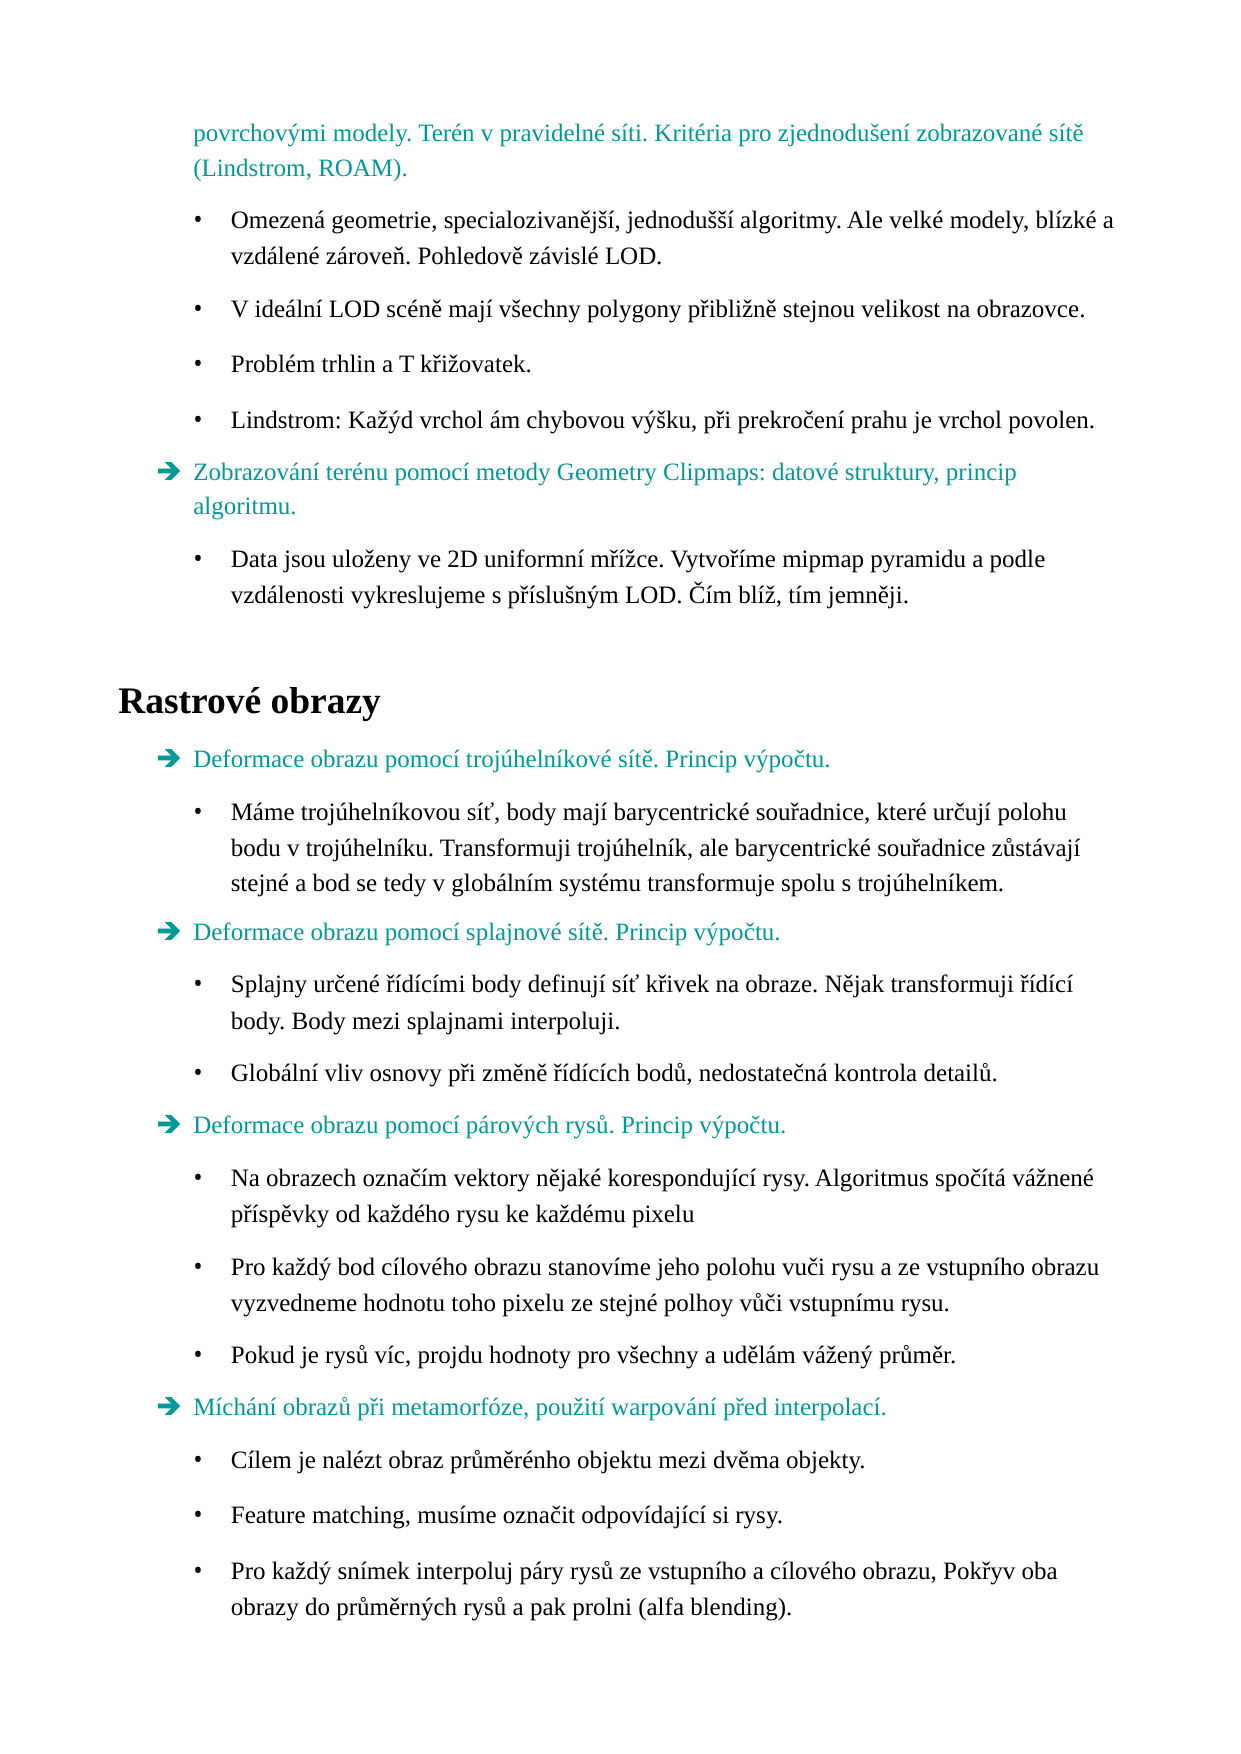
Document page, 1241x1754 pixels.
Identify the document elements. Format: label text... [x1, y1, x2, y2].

list Pro každý bod cílového obrazu stanovíme jeho polohu vuči rysu a ze vstupního obrazu vyzvedneme hodnotu toho pixelu ze stejné polhoy vůči vstupnímu rysu. [193, 1248, 1122, 1317]
list Pro každý snímek interpoluj páry rysů ze vstupního a cílového obrazu, Pokřyv oba obrazy do průměrných rysů a pak prolni (alfa blending). [193, 1552, 1122, 1621]
list V ideální LOD scéně mají všechny polygony přibližně stejnou velikost na obrazovce. [193, 291, 1122, 324]
list Míchání obrazů při metamorfóze, použití warpování před interpolací. [156, 1392, 1122, 1421]
list Deformace obrazu pomocí trojúhelníkové sítě. Princip výpočtu. [156, 744, 1122, 773]
list povrchovými modely. Terén v pravidelné síti. Kritéria pro zjednodušení zobrazované sítě (Lindstrom, ROAM). [156, 118, 1122, 181]
list Omezená geometrie, specialozivanější, jednodušší algoritmy. Ale velké modely, blízké a vzdálené zároveň. Pohledově závislé LOD. [193, 202, 1122, 270]
list Deformace obrazu pomocí párových rysů. Princip výpočtu. [156, 1110, 1122, 1139]
list Deformace obrazu pomocí splajnové sítě. Princip výpočtu. [156, 917, 1122, 946]
list Feature matching, musíme označit odpovídající si rysy. [193, 1497, 1122, 1531]
list Splajny určené řídícími body definují síť křivek na obraze. Nějak transformuji řídící body. Body mezi splajnami interpoluji. [193, 966, 1122, 1034]
text Rastrové obrazy [118, 678, 1122, 721]
list Lindstrom: Kažýd vrchol ám chybovou výšku, při prekročení prahu je vrchol povolen. [193, 401, 1122, 435]
list Pokud je rysů víc, projdu hodnoty pro všechny a udělám vážený průměr. [193, 1337, 1122, 1371]
list Data jsou uloženy ve 2D uniformní mřížce. Vytvoříme mipmap pyramidu a podle vzdálenosti vykreslujeme s příslušným LOD. Čím blíž, tím jemněji. [193, 540, 1122, 609]
list Cílem je nalézt obraz průměrénho objektu mezi dvěma objekty. [193, 1441, 1122, 1476]
list Na obrazech označím vektory nějaké korespondující rysy. Algoritmus spočítá vážnené příspěvky od každého rysu ke každému pixelu [193, 1159, 1122, 1228]
list Máme trojúhelníkovou síť, body mají barycentrické souřadnice, které určují polohu bodu v trojúhelníku. Transformuji trojúhelník, ale barycentrické souřadnice zůstávají stejné a bod se tedy v globálním systému transformuje spolu s trojúhelníkem. [193, 793, 1122, 897]
list Globální vliv osnovy při změně řídících bodů, nedostatečná kontrola detailů. [193, 1055, 1122, 1089]
list Zobrazování terénu pomocí metody Geometry Clipmaps: datové struktury, princip algoritmu. [156, 457, 1122, 520]
list Problém trhlin a T křižovatek. [193, 346, 1122, 380]
